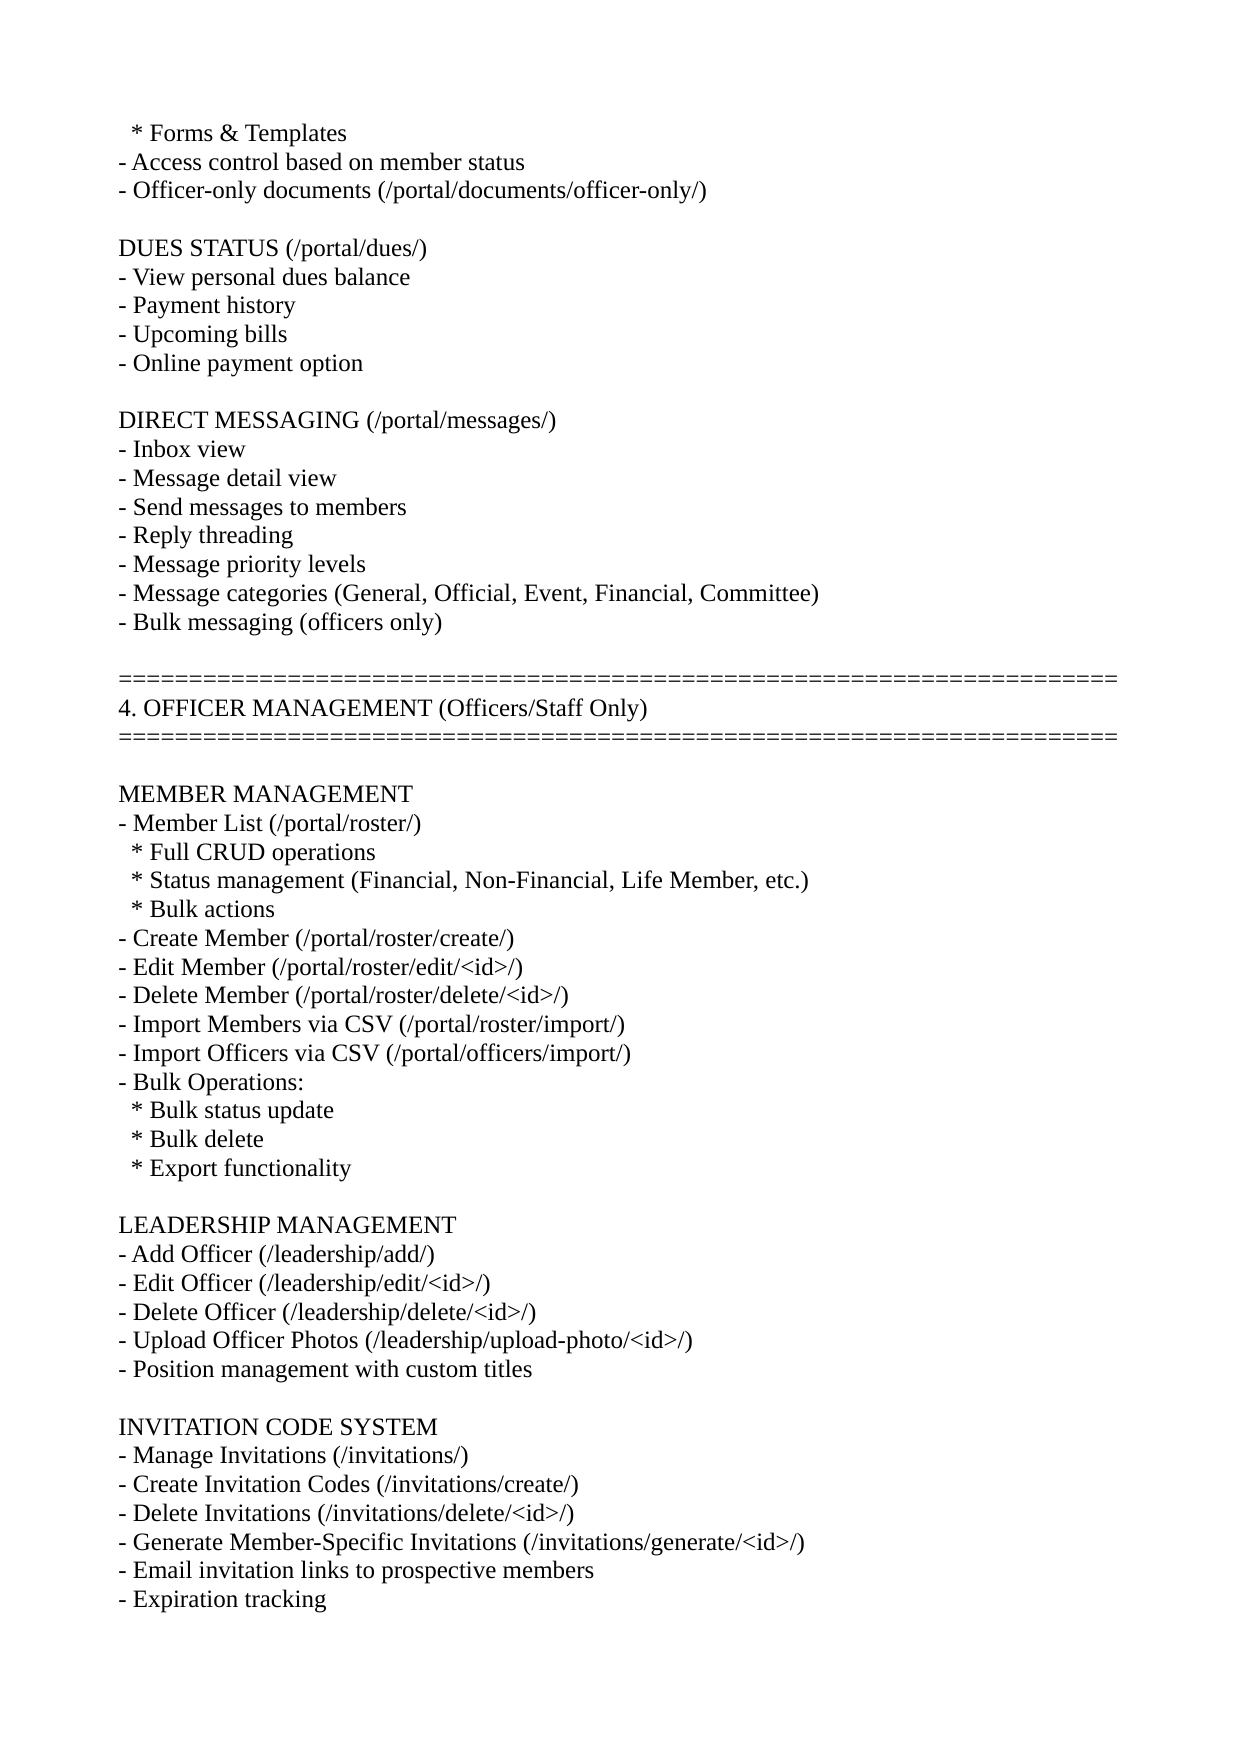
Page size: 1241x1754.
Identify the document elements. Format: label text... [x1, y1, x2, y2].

text * Status management (Financial, Non-Financial, Life Member, etc.) [118, 866, 1122, 894]
text ======================================================================= [118, 664, 1122, 693]
text MEMBER MANAGEMENT [118, 779, 1122, 808]
text - Delete Officer (/leadership/delete/<id>/) [118, 1297, 1122, 1326]
text - Position management with custom titles [118, 1354, 1122, 1383]
text - Delete Invitations (/invitations/delete/<id>/) [118, 1498, 1122, 1527]
text LEADERSHIP MANAGEMENT [118, 1211, 1122, 1239]
text - Expiration tracking [118, 1584, 1122, 1613]
text - Officer-only documents (/portal/documents/officer-only/) [118, 176, 1122, 204]
text - Create Invitation Codes (/invitations/create/) [118, 1469, 1122, 1498]
text INVITATION CODE SYSTEM [118, 1412, 1122, 1441]
text DIRECT MESSAGING (/portal/messages/) [118, 406, 1122, 434]
text 4. OFFICER MANAGEMENT (Officers/Staff Only) [118, 693, 1122, 722]
text - Generate Member-Specific Invitations (/invitations/generate/<id>/) [118, 1527, 1122, 1556]
text - Send messages to members [118, 492, 1122, 521]
text DUES STATUS (/portal/dues/) [118, 233, 1122, 262]
text - Message detail view [118, 463, 1122, 492]
text - Import Officers via CSV (/portal/officers/import/) [118, 1038, 1122, 1067]
text - Payment history [118, 291, 1122, 319]
text * Full CRUD operations [118, 837, 1122, 866]
text * Export functionality [118, 1153, 1122, 1182]
text - Email invitation links to prospective members [118, 1556, 1122, 1584]
text - Add Officer (/leadership/add/) [118, 1239, 1122, 1268]
text - Manage Invitations (/invitations/) [118, 1441, 1122, 1469]
text - Access control based on member status [118, 147, 1122, 176]
text - Bulk messaging (officers only) [118, 607, 1122, 636]
text - Member List (/portal/roster/) [118, 808, 1122, 837]
text - Import Members via CSV (/portal/roster/import/) [118, 1009, 1122, 1038]
text * Bulk delete [118, 1124, 1122, 1153]
text - Upcoming bills [118, 319, 1122, 348]
text - Upload Officer Photos (/leadership/upload-photo/<id>/) [118, 1326, 1122, 1354]
text - Bulk Operations: [118, 1067, 1122, 1096]
text - Online payment option [118, 348, 1122, 377]
text * Bulk status update [118, 1096, 1122, 1124]
text - Reply threading [118, 521, 1122, 549]
text - Message categories (General, Official, Event, Financial, Committee) [118, 578, 1122, 607]
text * Forms & Templates [118, 118, 1122, 147]
text - Create Member (/portal/roster/create/) [118, 923, 1122, 952]
text - Message priority levels [118, 549, 1122, 578]
text * Bulk actions [118, 894, 1122, 923]
text - Inbox view [118, 434, 1122, 463]
text - Edit Member (/portal/roster/edit/<id>/) [118, 952, 1122, 981]
text - Delete Member (/portal/roster/delete/<id>/) [118, 981, 1122, 1009]
text - View personal dues balance [118, 262, 1122, 291]
text ======================================================================= [118, 722, 1122, 751]
text - Edit Officer (/leadership/edit/<id>/) [118, 1268, 1122, 1297]
